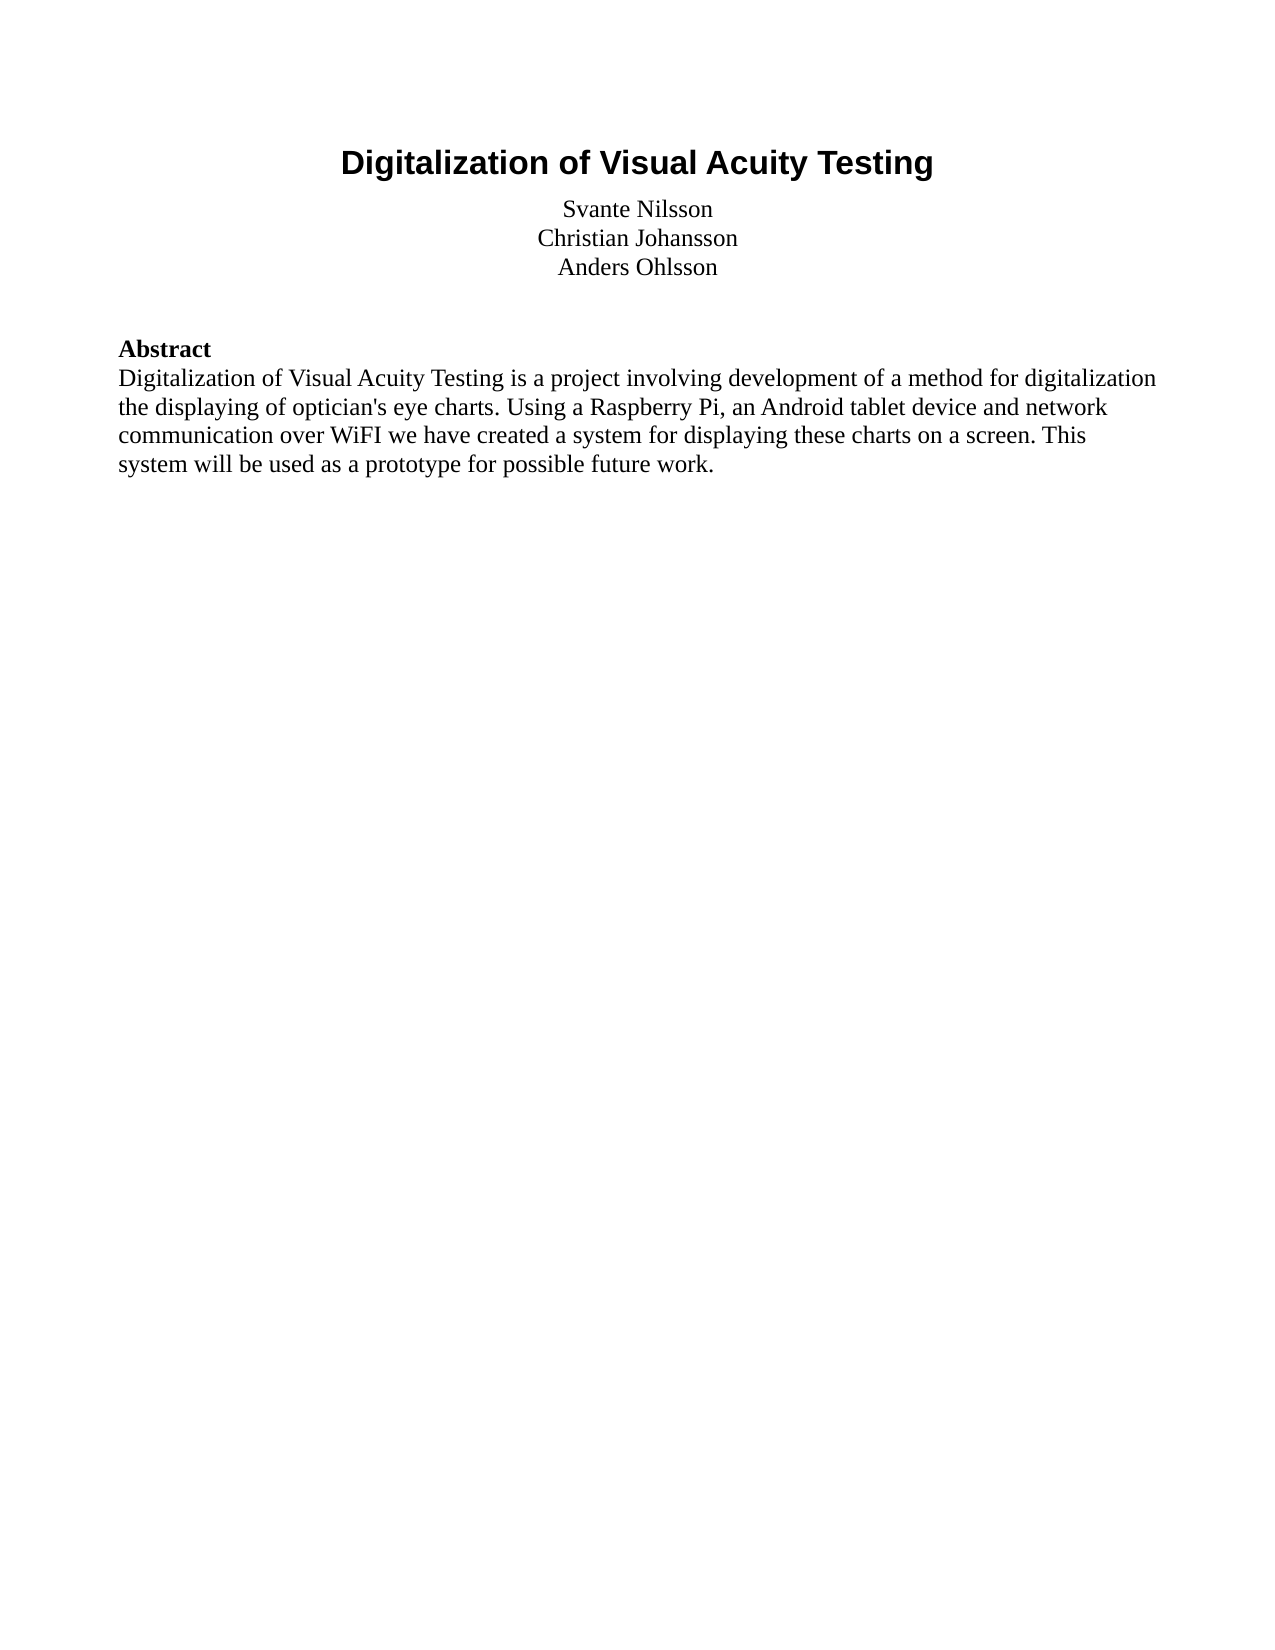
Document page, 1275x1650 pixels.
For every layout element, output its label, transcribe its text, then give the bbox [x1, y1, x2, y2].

text Abstract Digitalization of Visual Acuity Testing is a project involving development of a method for digitalization the displaying of optician's eye charts. Using a Raspberry Pi, an Android tablet device and network communication over WiFI we have created a system for displaying these charts on a screen. This system will be used as a prototype for possible future work. [118, 334, 1157, 478]
text Svante Nilsson Christian Johansson Anders Ohlsson [118, 194, 1157, 281]
subtitle Digitalization of Visual Acuity Testing [118, 143, 1157, 182]
